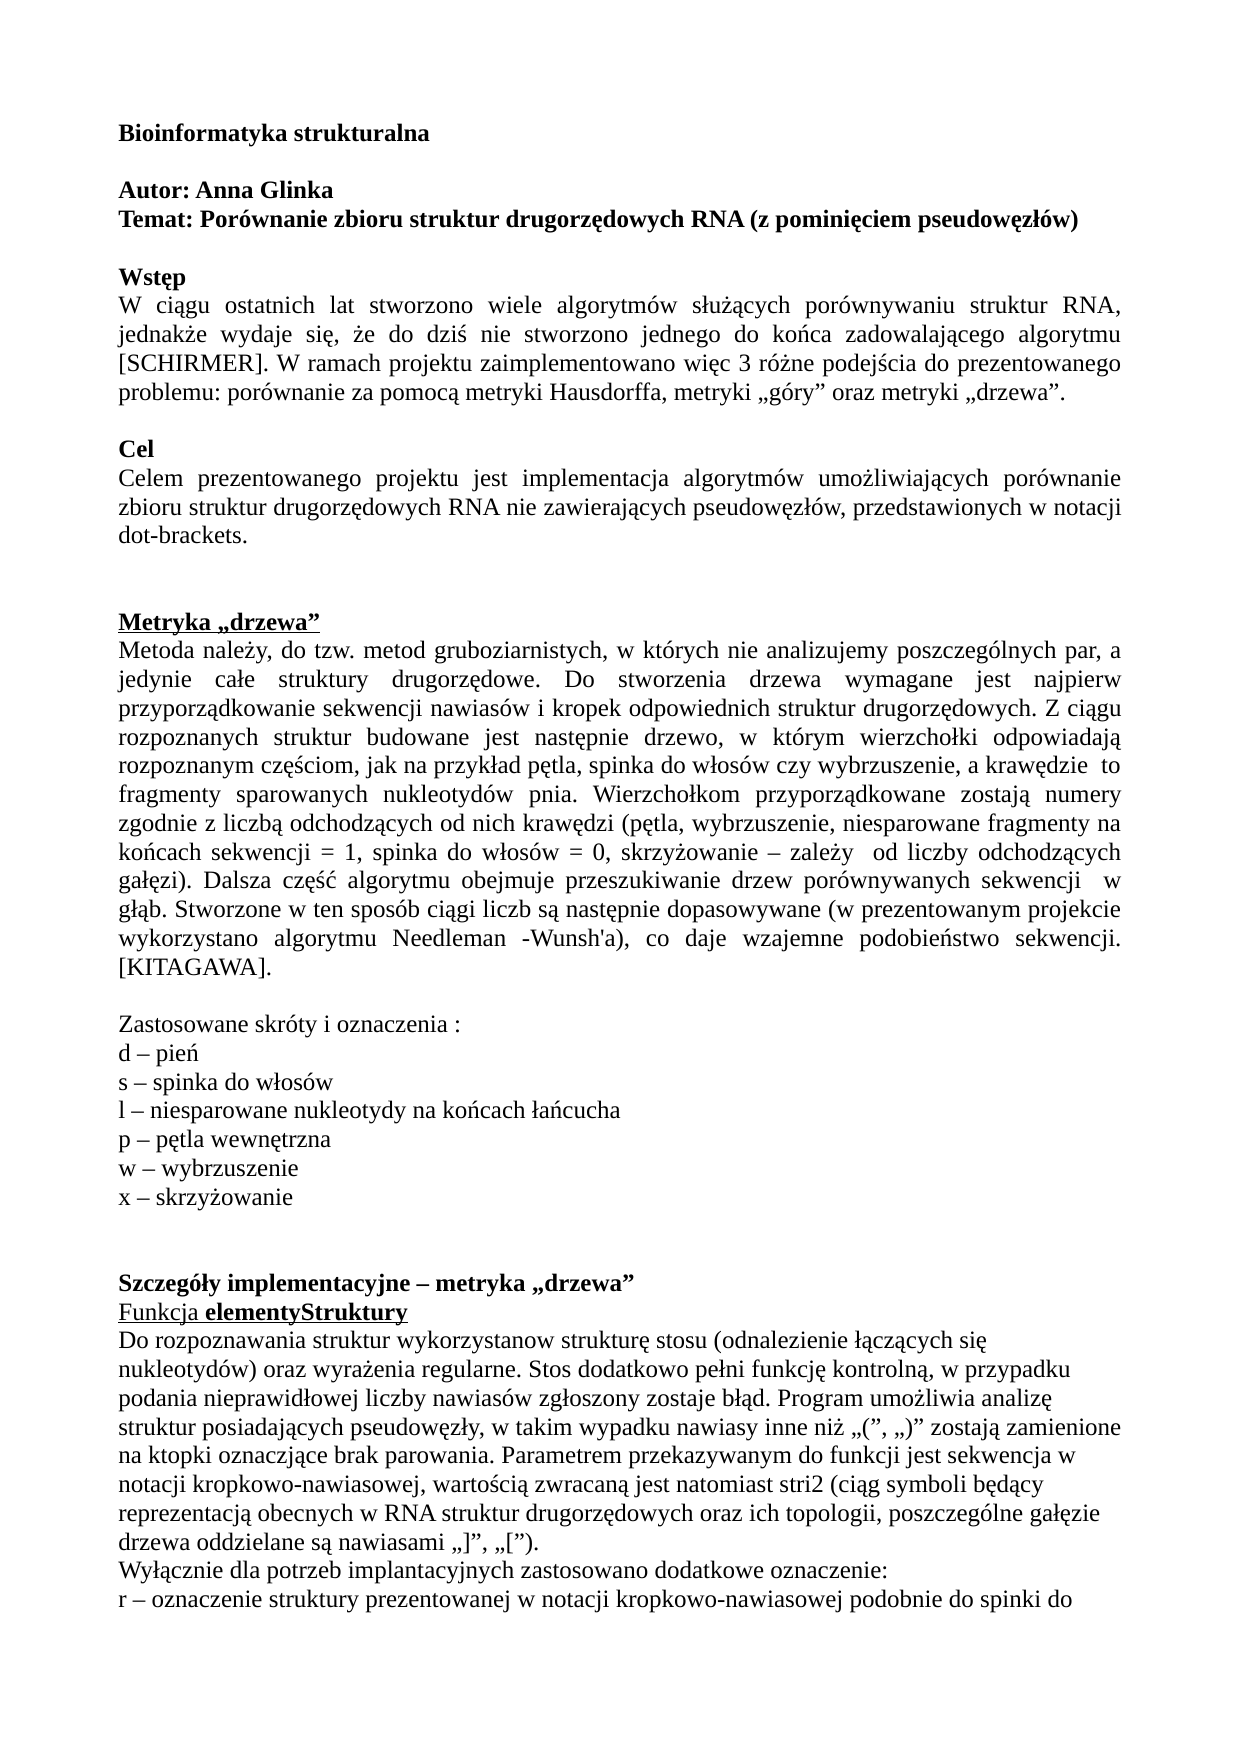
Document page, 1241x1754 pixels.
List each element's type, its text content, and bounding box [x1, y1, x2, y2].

text Szczegóły implementacyjne – metryka „drzewa” [118, 1268, 1122, 1297]
text Zastosowane skróty i oznaczenia : [118, 1009, 1122, 1038]
text Wyłącznie dla potrzeb implantacyjnych zastosowano dodatkowe oznaczenie: [118, 1556, 1122, 1584]
text Bioinformatyka strukturalna [118, 118, 1122, 147]
text Temat: Porównanie zbioru struktur drugorzędowych RNA (z pominięciem pseudowęzłów) [118, 204, 1122, 233]
text Metryka „drzewa” [118, 607, 1122, 636]
text Wstęp [118, 262, 1122, 291]
text Cel [118, 434, 1122, 463]
text p – pętla wewnętrzna [118, 1124, 1122, 1153]
text Autor: Anna Glinka [118, 176, 1122, 204]
text Funkcja elementyStruktury [118, 1297, 1122, 1326]
text Celem prezentowanego projektu jest implementacja algorytmów umożliwiających porównanie zbioru struktur drugorzędowych RNA nie zawierających pseudowęzłów, przedstawionych w notacji dot-brackets. [118, 463, 1122, 549]
text d – pień [118, 1038, 1122, 1067]
text l – niesparowane nukleotydy na końcach łańcucha [118, 1096, 1122, 1124]
text s – spinka do włosów [118, 1067, 1122, 1096]
text W ciągu ostatnich lat stworzono wiele algorytmów służących porównywaniu struktur RNA, jednakże wydaje się, że do dziś nie stworzono jednego do końca zadowalającego algorytmu [SCHIRMER]. W ramach projektu zaimplementowano więc 3 różne podejścia do prezentowanego problemu: porównanie za pomocą metryki Hausdorffa, metryki „góry” oraz metryki „drzewa”. [118, 291, 1122, 406]
text r – oznaczenie struktury prezentowanej w notacji kropkowo-nawiasowej podobnie do spinki do [118, 1584, 1122, 1613]
text x – skrzyżowanie [118, 1182, 1122, 1211]
text w – wybrzuszenie [118, 1153, 1122, 1182]
text Do rozpoznawania struktur wykorzystanow strukturę stosu (odnalezienie łączących się nukleotydów) oraz wyrażenia regularne. Stos dodatkowo pełni funkcję kontrolną, w przypadku podania nieprawidłowej liczby nawiasów zgłoszony zostaje błąd. Program umożliwia analizę struktur posiadających pseudowęzły, w takim wypadku nawiasy inne niż „(”, „)” zostają zamienione na ktopki oznaczjące brak parowania. Parametrem przekazywanym do funkcji jest sekwencja w notacji kropkowo-nawiasowej, wartością zwracaną jest natomiast stri2 (ciąg symboli będący reprezentacją obecnych w RNA struktur drugorzędowych oraz ich topologii, poszczególne gałęzie drzewa oddzielane są nawiasami „]”, „[”). [118, 1326, 1122, 1556]
text Metoda należy, do tzw. metod gruboziarnistych, w których nie analizujemy poszczególnych par, a jedynie całe struktury drugorzędowe. Do stworzenia drzewa wymagane jest najpierw przyporządkowanie sekwencji nawiasów i kropek odpowiednich struktur drugorzędowych. Z ciągu rozpoznanych struktur budowane jest następnie drzewo, w którym wierzchołki odpowiadają rozpoznanym częściom, jak na przykład pętla, spinka do włosów czy wybrzuszenie, a krawędzie to fragmenty sparowanych nukleotydów pnia. Wierzchołkom przyporządkowane zostają numery zgodnie z liczbą odchodzących od nich krawędzi (pętla, wybrzuszenie, niesparowane fragmenty na końcach sekwencji = 1, spinka do włosów = 0, skrzyżowanie – zależy od liczby odchodzących gałęzi). Dalsza część algorytmu obejmuje przeszukiwanie drzew porównywanych sekwencji w głąb. Stworzone w ten sposób ciągi liczb są następnie dopasowywane (w prezentowanym projekcie wykorzystano algorytmu Needleman -Wunsh'a), co daje wzajemne podobieństwo sekwencji. [KITAGAWA]. [118, 636, 1122, 981]
